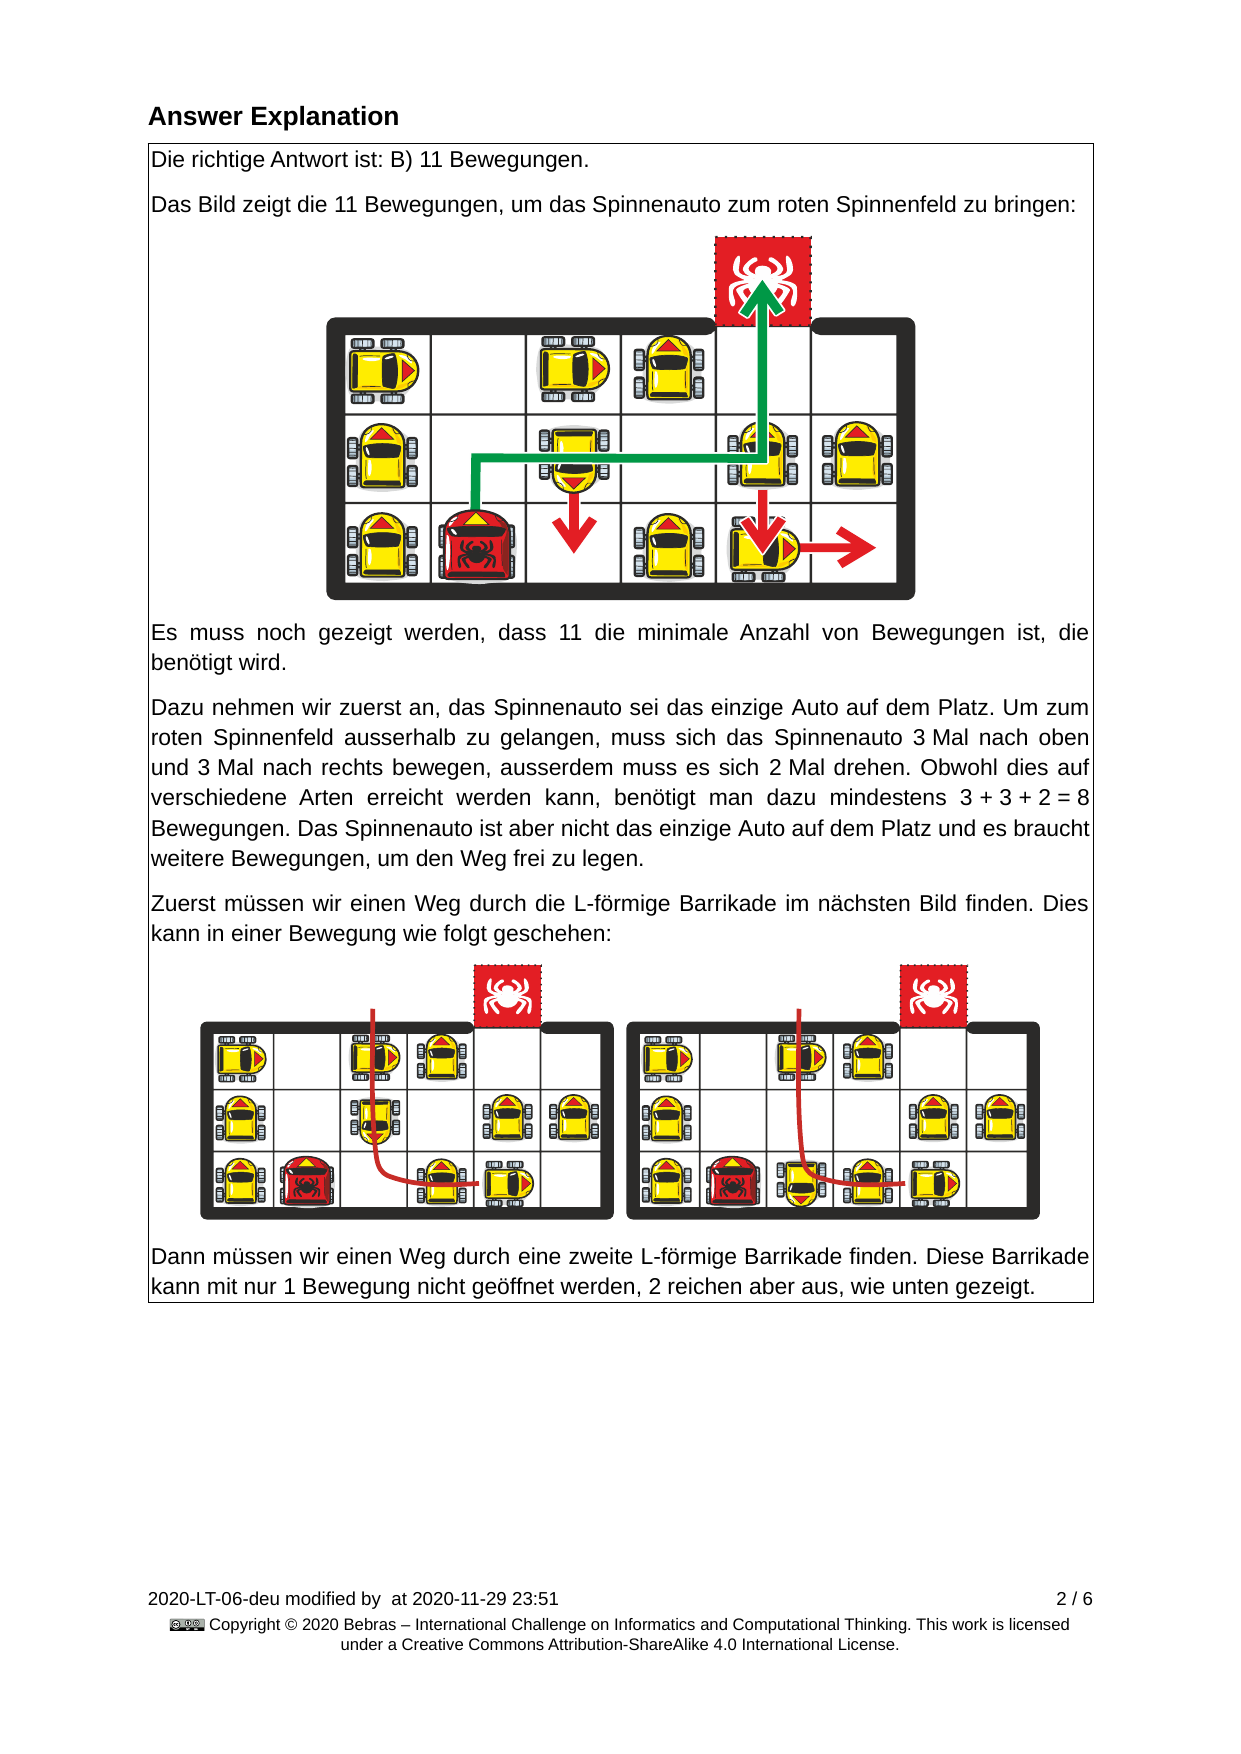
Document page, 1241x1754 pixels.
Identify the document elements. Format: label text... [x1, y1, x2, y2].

text Dann müssen wir einen Weg durch eine zweite L-förmige Barrikade finden. Diese Barrikade kann mit nur 1 Bewegung nicht geöffnet werden, 2 reichen aber aus, wie unten gezeigt. [149, 1240, 1093, 1302]
subtitle Answer Explanation [148, 100, 1093, 131]
text Zuerst müssen wir einen Weg durch die L-förmige Barrikade im nächsten Bild finden. Dies kann in einer Bewegung wie folgt geschehen: [149, 886, 1093, 946]
text Es muss noch gezeigt werden, dass 11 die minimale Anzahl von Bewegungen ist, die benötigt wird. [149, 616, 1093, 675]
text Dazu nehmen wir zuerst an, das Spinnenauto sei das einzige Auto auf dem Platz. Um zum roten Spinnenfeld ausserhalb zu gelangen, muss sich das Spinnenauto 3 Mal nach oben und 3 Mal nach rechts bewegen, ausserdem muss es sich 2 Mal drehen. Obwohl dies auf verschiedene Arten erreicht werden kann, benötigt man dazu mindestens 3 + 3 + 2 = 8 Bewegungen. Das Spinnenauto ist aber nicht das einzige Auto auf dem Platz und es braucht weitere Bewegungen, um den Weg frei zu legen. [149, 691, 1093, 871]
text Die richtige Antwort ist: B) 11 Bewegungen. [149, 144, 1093, 173]
text Das Bild zeigt die 11 Bewegungen, um das Spinnenauto zum roten Spinnenfeld zu bringen: [149, 188, 1093, 217]
